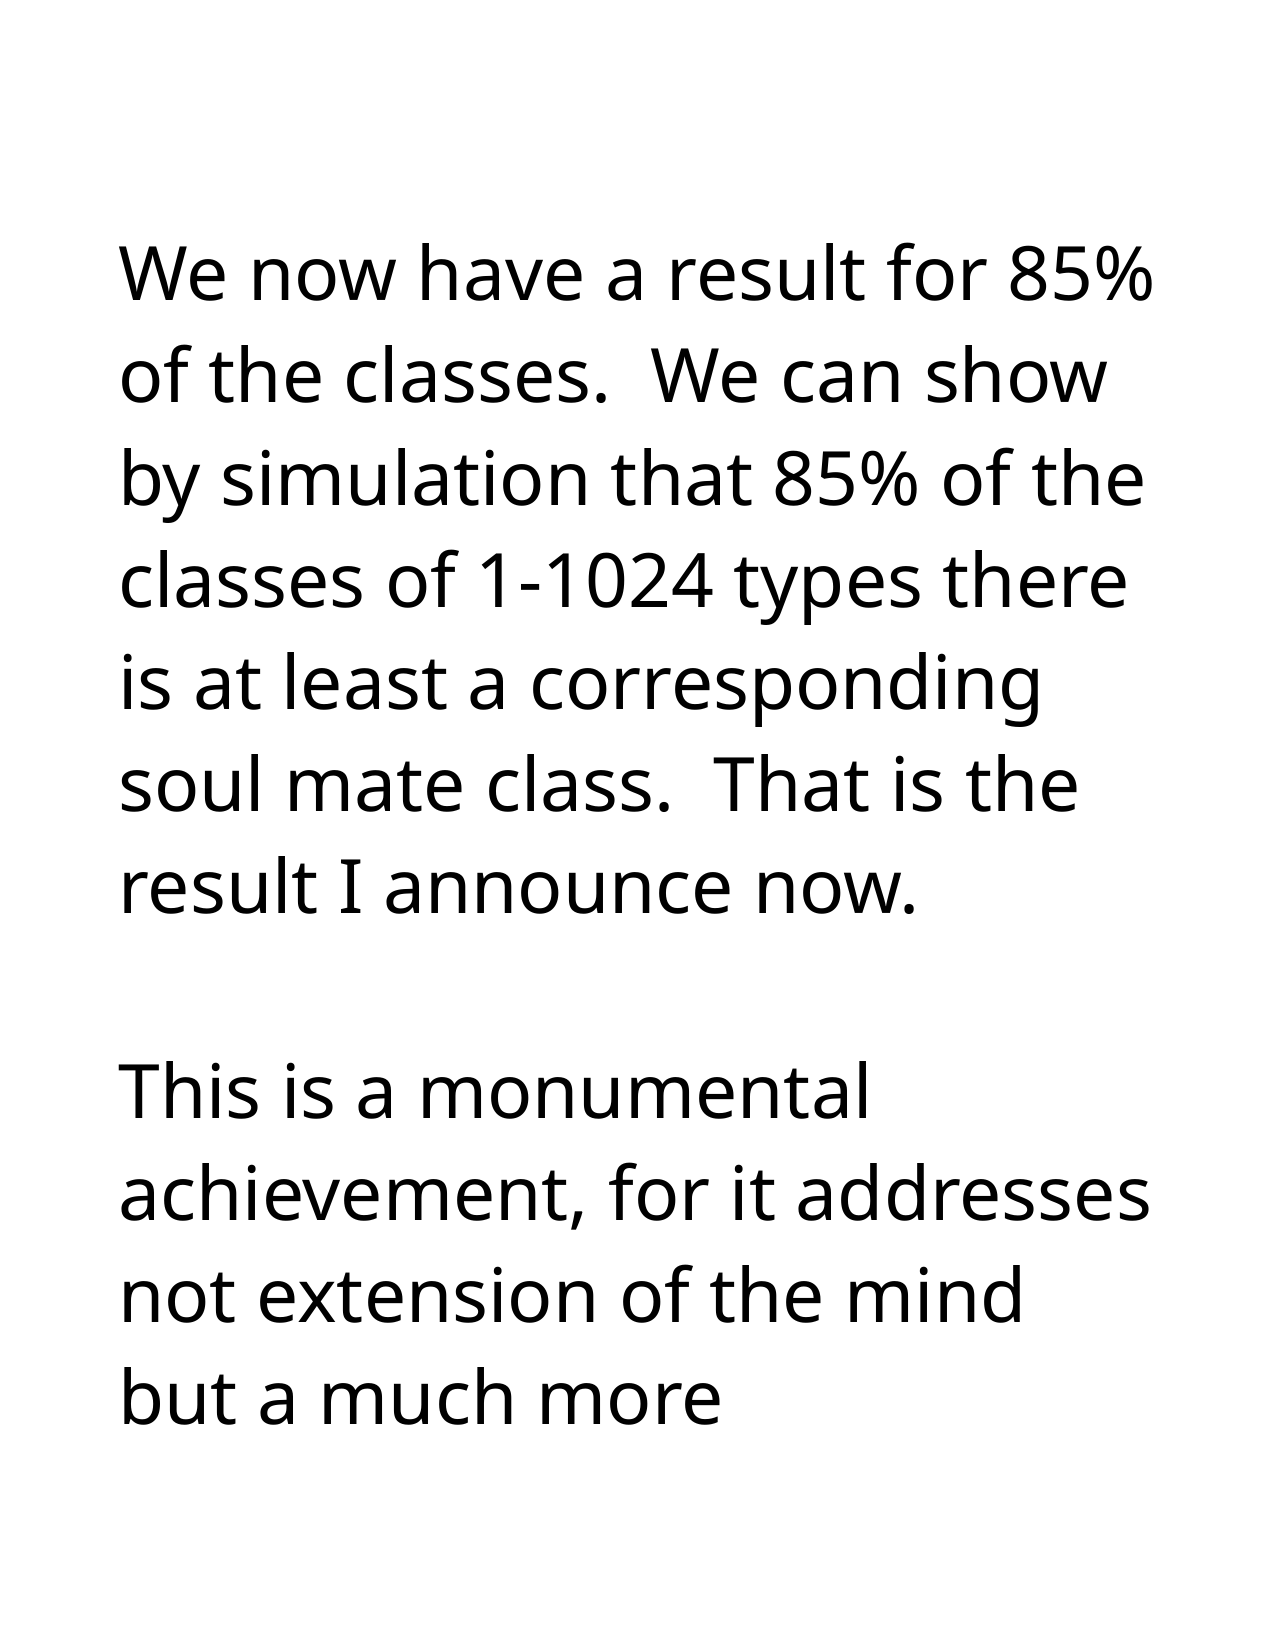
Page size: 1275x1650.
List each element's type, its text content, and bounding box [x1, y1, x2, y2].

text We now have a result for 85% of the classes. We can show by simulation that 85% of the classes of 1-1024 types there is at least a corresponding soul mate class. That is the result I announce now. This is a monumental achievement, for it addresses not extension of the mind but a much more [118, 118, 1157, 1447]
